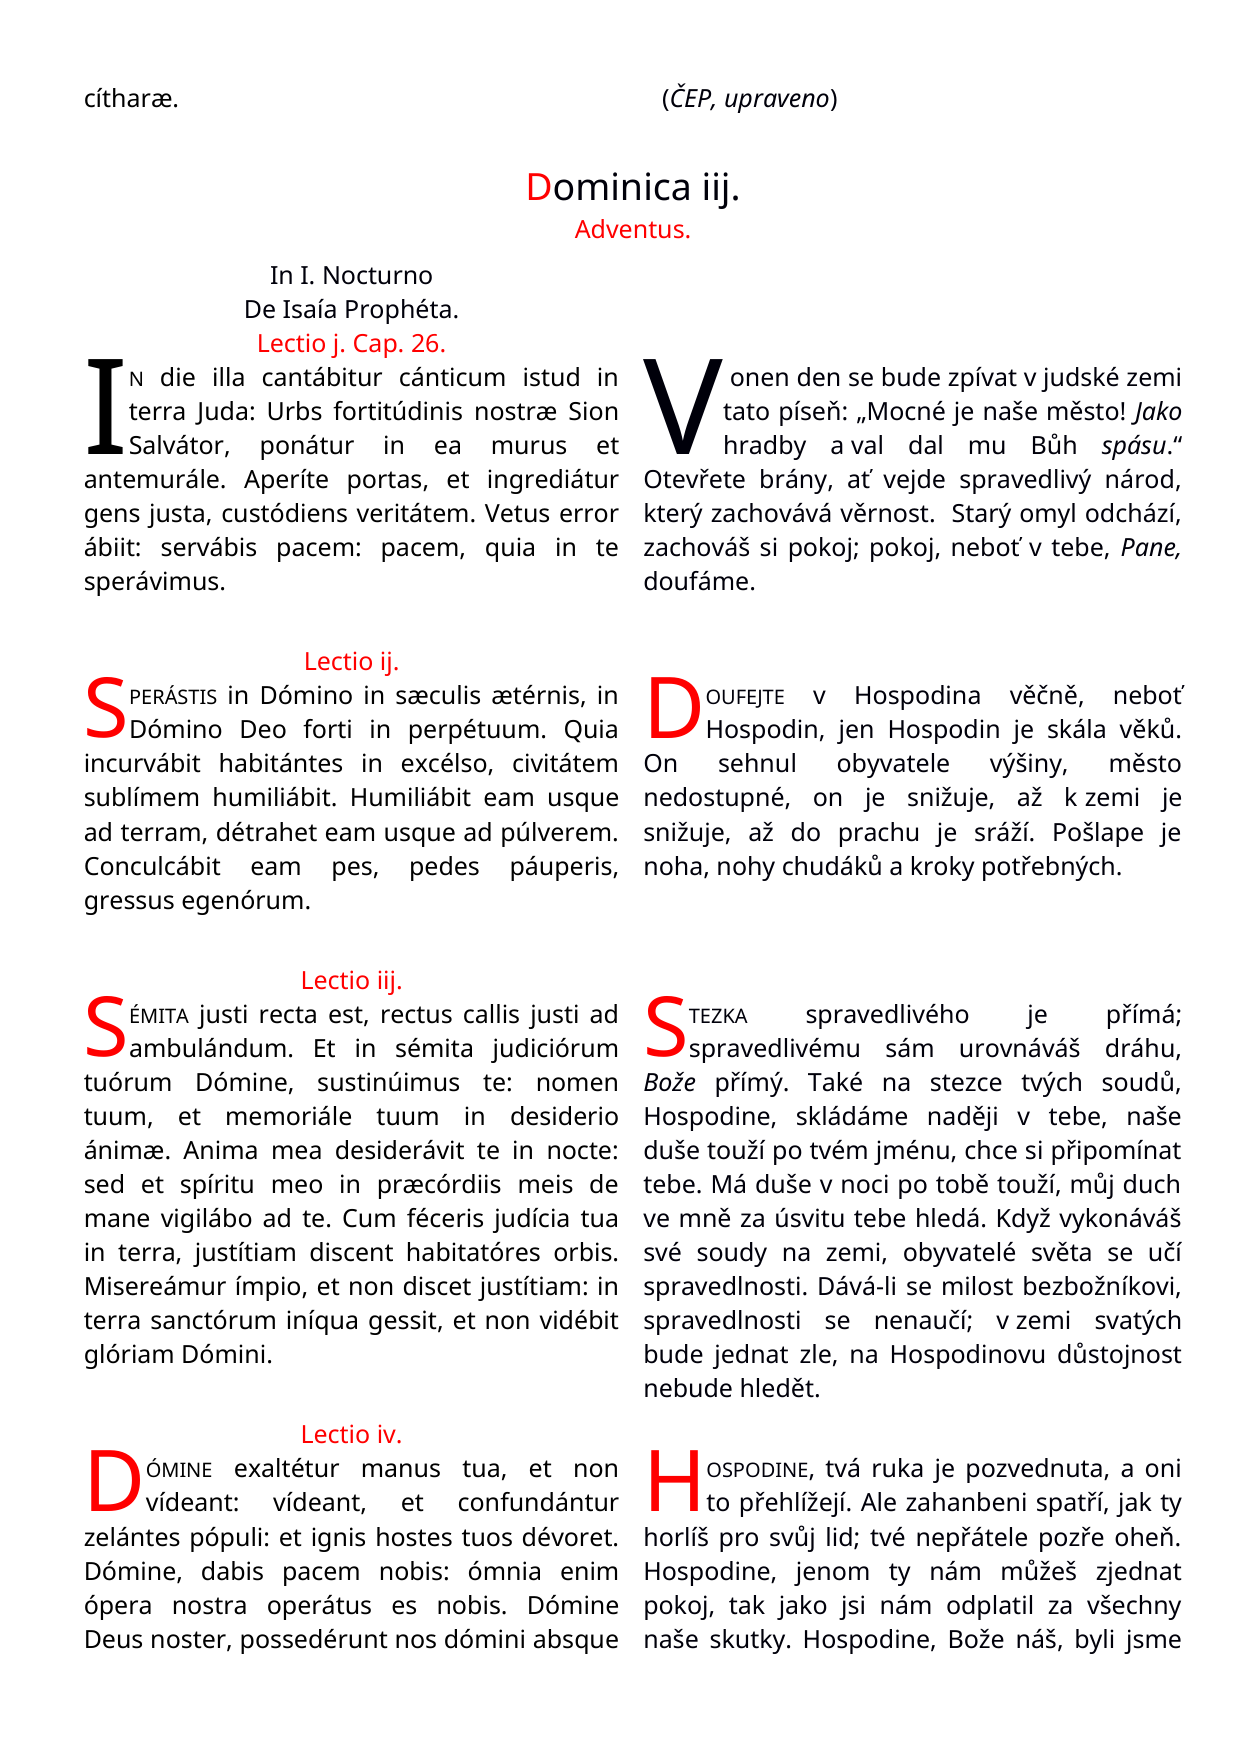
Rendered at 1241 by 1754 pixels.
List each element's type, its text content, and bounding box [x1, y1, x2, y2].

table_cell Hospodine, tvá ruka je pozvednuta, a oni to přehlížejí. Ale zahanbeni spatří, jak ty horlíš pro svůj lid; tvé nepřátele pozře oheň. Hospodine, jenom ty nám můžeš zjednat pokoj, tak jako jsi nám odplatil za všechny naše skutky. Hospodine, Bože náš, byli jsme [631, 1411, 1194, 1661]
table_cell Lectio iv. Dómine exaltétur manus tua, et non vídeant: vídeant, et confundántur zelántes pópuli: et ignis hostes tuos dévoret. Dómine, dabis pacem nobis: ómnia enim ópera nostra operátus es nobis. Dómine Deus noster, possedérunt nos dómini absque [72, 1411, 631, 1661]
table_cell (ČEP, upraveno) [631, 74, 1194, 154]
table_cell Doufejte v Hospodina věčně, neboť Hospodin, jen Hospodin je skála věků. On sehnul obyvatele výšiny, město nedostupné, on je snižuje, až k zemi je snižuje, až do prachu je sráží. Pošlape je noha, nohy chudáků a kroky potřebných. [631, 638, 1194, 956]
table_cell In I. Nocturno De Isaía Prophéta. Lectio j. Cap. 26. In die illa cantábitur cánticum istud in terra Juda: Urbs fortitúdinis nostræ Sion Salvátor, ponátur in ea murus et antemurále. Aperíte portas, et ingrediátur gens justa, custódiens veritátem. Vetus error ábiit: servábis pacem: pacem, quia in te sperávimus. [72, 251, 631, 638]
table_cell V onen den se bude zpívat v judské zemi tato píseň: „Mocné je naše město! Jako hradby a val dal mu Bůh spásu.“ Otevřete brány, ať vejde spravedlivý národ, který zachovává věrnost. Starý omyl odchází, zachováš si pokoj; pokoj, neboť v tebe, Pane, doufáme. [631, 251, 1194, 638]
table_cell Dominica iij. Adventus. [72, 154, 1194, 251]
table_cell Stezka spravedlivého je přímá; spravedlivému sám urovnáváš dráhu, Bože přímý. Také na stezce tvých soudů, Hospodine, skládáme naději v tebe, naše duše touží po tvém jménu, chce si připomínat tebe. Má duše v noci po tobě touží, můj duch ve mně za úsvitu tebe hledá. Když vykonáváš své soudy na zemi, obyvatelé světa se učí spravedlnosti. Dává-li se milost bezbožníkovi, spravedlnosti se nenaučí; v ze­mi svatých bude jednat zle, na Hospodinovu důstojnost nebude hledět. [631, 956, 1194, 1411]
table_cell Lectio iij. Sémita justi recta est, rectus callis justi ad ambulándum. Et in sémita judiciórum tuórum Dómine, sustinúimus te: nomen tuum, et memoriále tuum in desiderio ánimæ. Anima mea desiderávit te in nocte: sed et spíritu meo in præcórdiis meis de mane vigilábo ad te. Cum féceris judícia tua in terra, justítiam discent habitatóres orbis. Misereámur ímpio, et non discet justítiam: in terra sanctórum iníqua gessit, et non vidébit glóriam Dómini. [72, 956, 631, 1411]
table_cell cítharæ. [72, 74, 631, 154]
table_cell Lectio ij. Sperástis in Dómino in sæculis ætérnis, in Dómino Deo forti in perpétuum. Quia incurvábit habitántes in excélso, civitátem sublímem humiliábit. Humiliábit eam usque ad terram, détrahet eam usque ad púlverem. Conculcábit eam pes, pedes páuperis, gressus egenórum. [72, 638, 631, 956]
